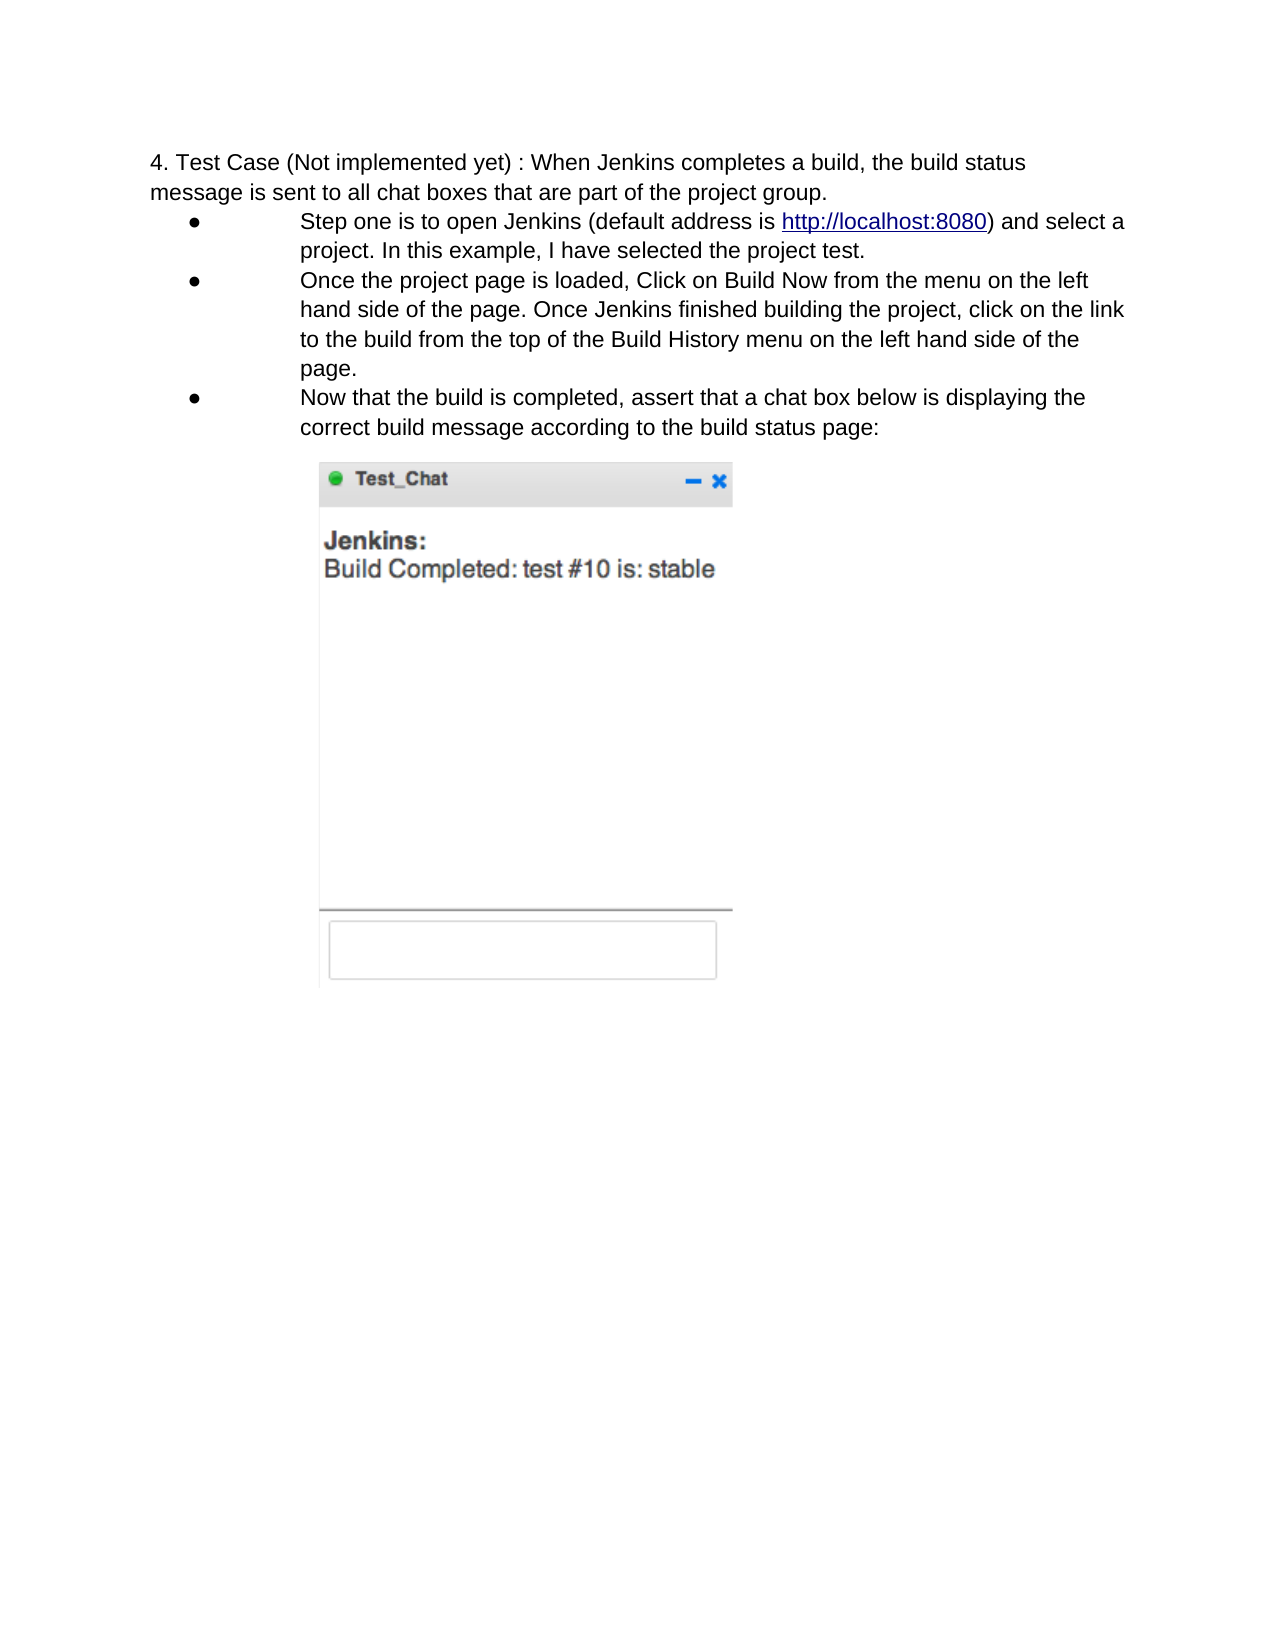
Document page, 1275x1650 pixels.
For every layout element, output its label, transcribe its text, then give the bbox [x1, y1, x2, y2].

picture [318, 462, 733, 988]
list Once the project page is loaded, Click on Build Now from the menu on the left hand side of the page. Once Jenkins finished building the project, click on the link to the build from the top of the Build History menu on the left hand side of the page. [187, 267, 1125, 381]
list Now that the build is completed, assert that a chat box below is displaying the correct build message according to the build status page: [187, 385, 1125, 1006]
list Step one is to open Jenkins (default address is http://localhost:8080) and select a project. In this example, I have selected the project test. [187, 209, 1125, 264]
text 4. Test Case (Not implemented yet) : When Jenkins completes a build, the build status message is sent to all chat boxes that are part of the project group. [150, 150, 1125, 205]
